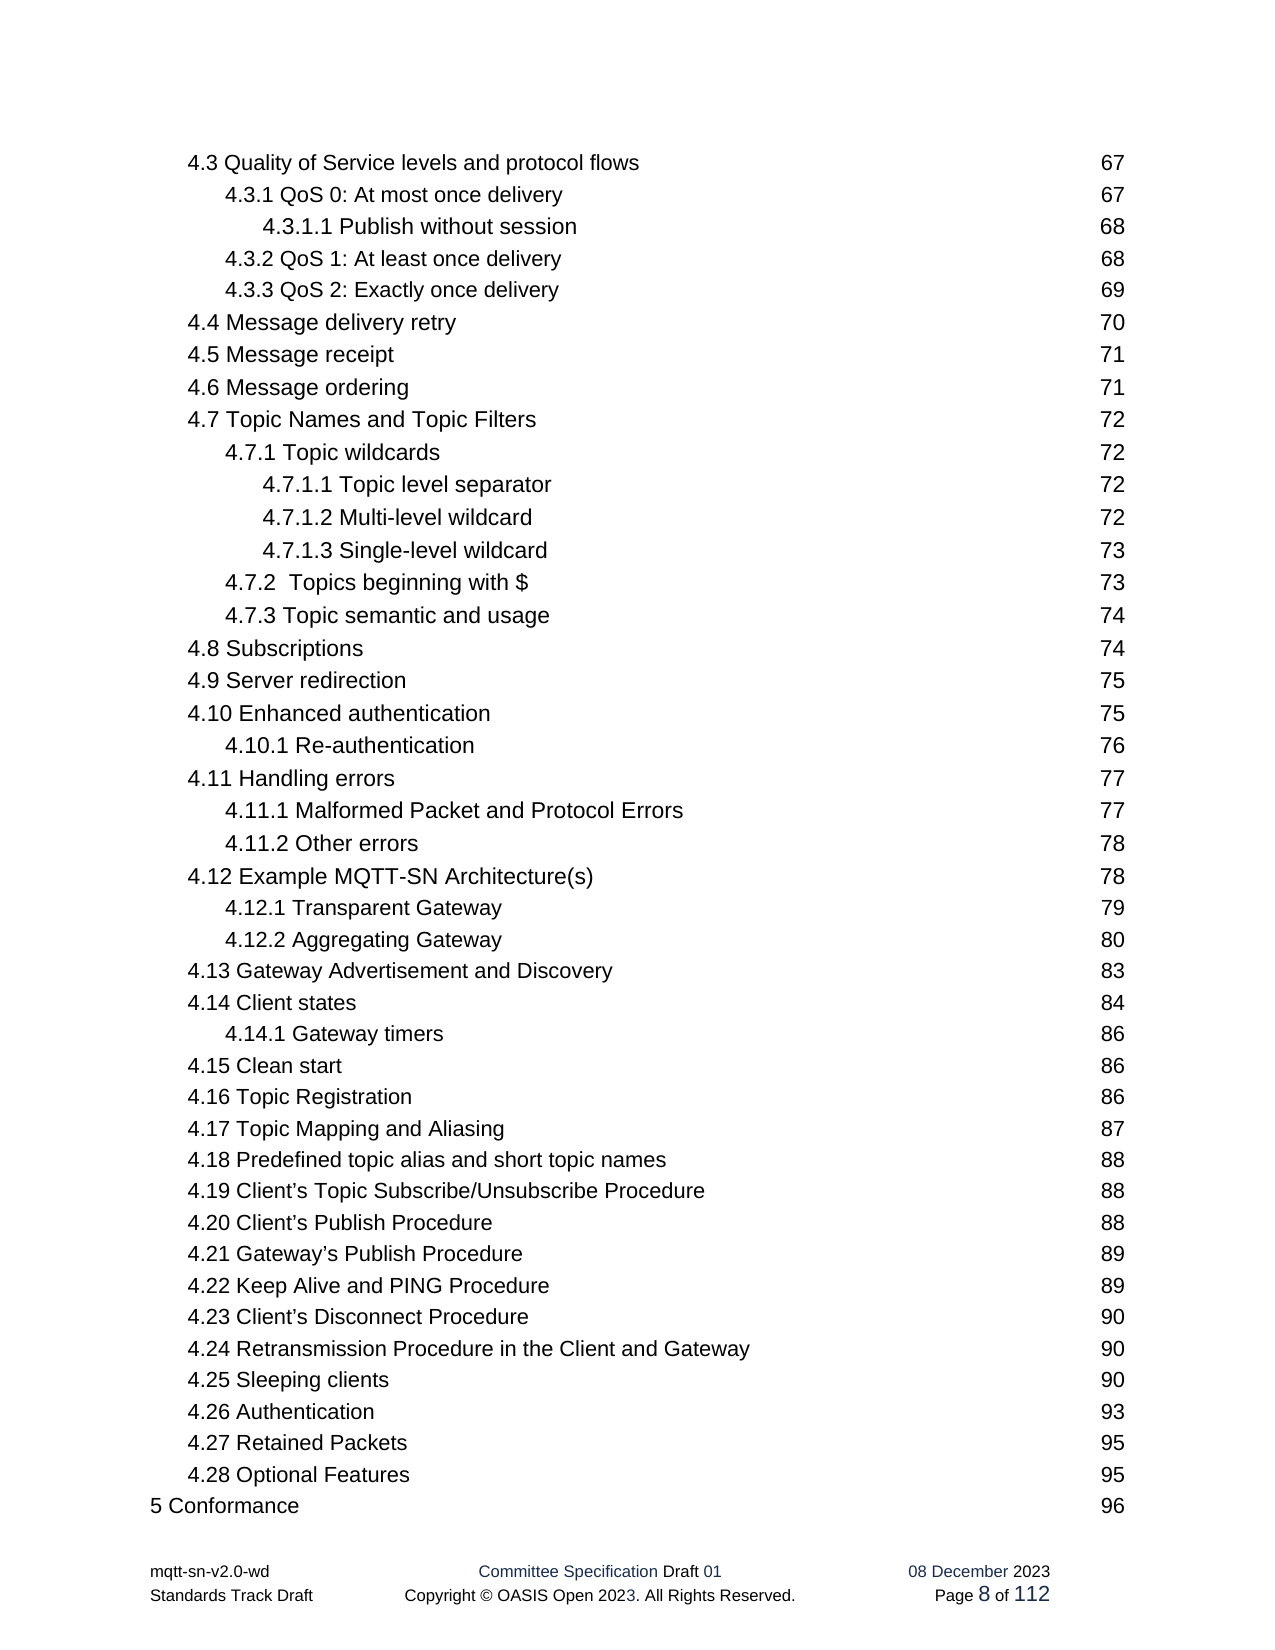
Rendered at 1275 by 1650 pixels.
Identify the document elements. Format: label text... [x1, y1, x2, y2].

text 4.25 Sleeping clients 90 [187, 1367, 1125, 1392]
text 4.28 Optional Features 95 [187, 1462, 1125, 1487]
text 4.10 Enhanced authentication 75 [187, 700, 1125, 726]
text 4.17 Topic Mapping and Aliasing 87 [187, 1116, 1125, 1141]
text 4.3.2 QoS 1: At least once delivery 68 [225, 246, 1125, 271]
text 4.4 Message delivery retry 70 [187, 308, 1125, 335]
text 4.15 Clean start 86 [187, 1053, 1125, 1078]
text 4.5 Message receipt 71 [187, 341, 1125, 367]
text 4.22 Keep Alive and PING Procedure 89 [187, 1273, 1125, 1298]
text 4.7.1.2 Multi-level wildcard 72 [262, 504, 1125, 530]
text 4.8 Subscriptions 74 [187, 634, 1125, 661]
text 4.6 Message ordering 71 [187, 374, 1125, 400]
text 4.7.1.3 Single-level wildcard 73 [262, 537, 1125, 563]
text 4.9 Server redirection 75 [187, 667, 1125, 693]
text 4.11.1 Malformed Packet and Protocol Errors 77 [225, 797, 1125, 824]
text 4.11.2 Other errors 78 [225, 830, 1125, 856]
text 4.12.2 Aggregating Gateway 80 [225, 927, 1125, 952]
text 4.3.1 QoS 0: At most once delivery 67 [225, 181, 1125, 207]
text 4.12.1 Transparent Gateway 79 [225, 895, 1125, 921]
text 4.14.1 Gateway timers 86 [225, 1021, 1125, 1046]
text 4.7.2 Topics beginning with $ 73 [225, 569, 1125, 596]
text 4.19 Client’s Topic Subscribe/Unsubscribe Procedure 88 [187, 1178, 1125, 1204]
text 4.13 Gateway Advertisement and Discovery 83 [187, 958, 1125, 983]
text 4.7 Topic Names and Topic Filters 72 [187, 406, 1125, 433]
text 4.18 Predefined topic alias and short topic names 88 [187, 1147, 1125, 1172]
text 4.7.3 Topic semantic and usage 74 [225, 602, 1125, 628]
text 4.12 Example MQTT-SN Architecture(s) 78 [187, 863, 1125, 889]
text 4.20 Client’s Publish Procedure 88 [187, 1210, 1125, 1235]
text 5 Conformance 96 [150, 1493, 1125, 1518]
text 4.3 Quality of Service levels and protocol flows 67 [187, 150, 1125, 175]
text 4.16 Topic Registration 86 [187, 1084, 1125, 1109]
text 4.10.1 Re-authentication 76 [225, 732, 1125, 759]
text 4.3.3 QoS 2: Exactly once delivery 69 [225, 277, 1125, 302]
text 4.27 Retained Packets 95 [187, 1430, 1125, 1455]
text 4.3.1.1 Publish without session 68 [262, 213, 1125, 239]
text 4.23 Client’s Disconnect Procedure 90 [187, 1304, 1125, 1329]
text 4.7.1.1 Topic level separator 72 [262, 471, 1125, 498]
text 4.14 Client states 84 [187, 990, 1125, 1015]
text 4.7.1 Topic wildcards 72 [225, 439, 1125, 465]
text 4.26 Authentication 93 [187, 1399, 1125, 1424]
text 4.24 Retransmission Procedure in the Client and Gateway 90 [187, 1336, 1125, 1361]
text 4.11 Handling errors 77 [187, 765, 1125, 791]
text 4.21 Gateway’s Publish Procedure 89 [187, 1241, 1125, 1267]
